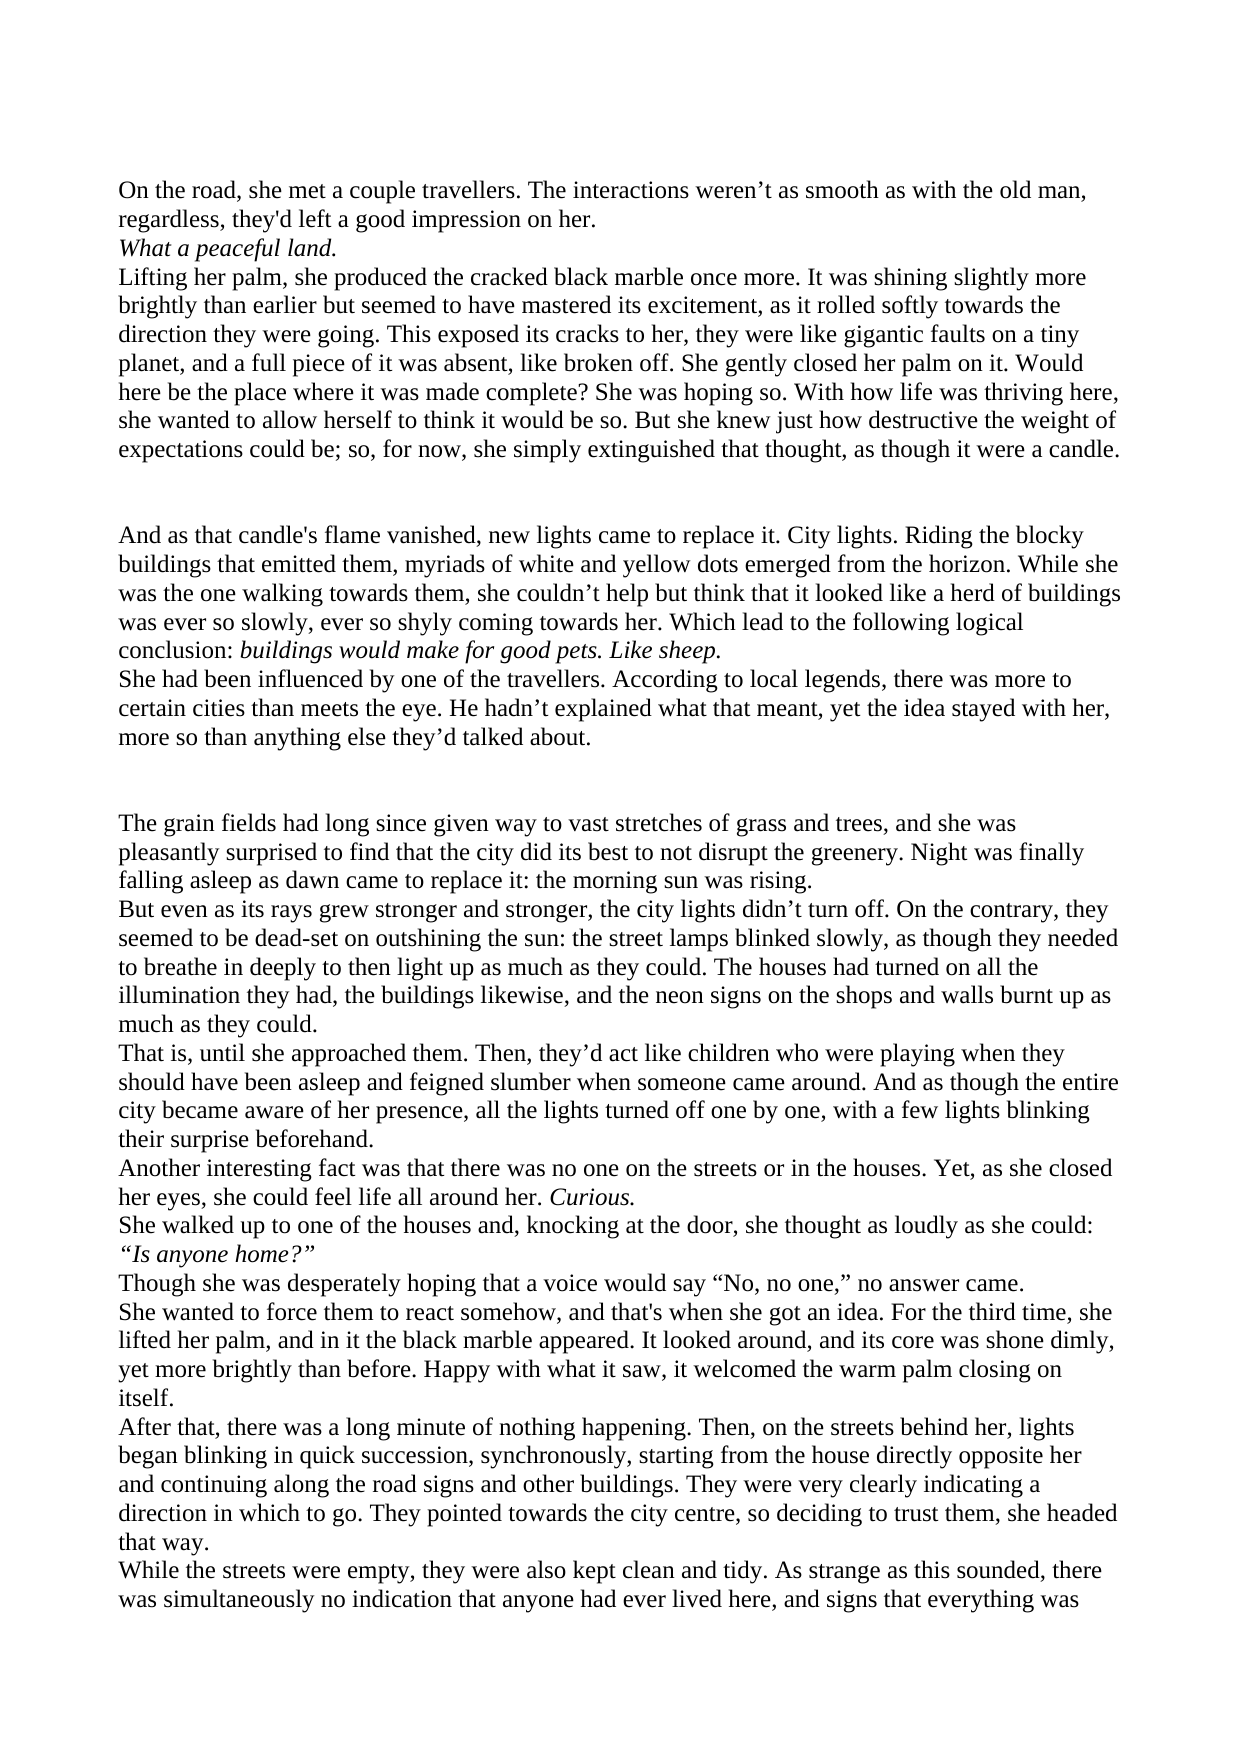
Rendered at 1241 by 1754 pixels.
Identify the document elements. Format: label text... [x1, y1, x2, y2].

text After that, there was a long minute of nothing happening. Then, on the streets behind her, lights began blinking in quick succession, synchronously, starting from the house directly opposite her and continuing along the road signs and other buildings. They were very clearly indicating a direction in which to go. They pointed towards the city centre, so deciding to trust them, she headed that way. [118, 1412, 1122, 1556]
text But even as its rays grew stronger and stronger, the city lights didn’t turn off. On the contrary, they seemed to be dead-set on outshining the sun: the street lamps blinked slowly, as though they needed to breathe in deeply to then light up as much as they could. The houses had turned on all the illumination they had, the buildings likewise, and the neon signs on the shops and walls burnt up as much as they could. [118, 894, 1122, 1038]
text Though she was desperately hoping that a voice would say “No, no one,” no answer came. [118, 1268, 1122, 1297]
text That is, until she approached them. Then, they’d act like children who were playing when they should have been asleep and feigned slumber when someone came around. And as though the entire city became aware of her presence, all the lights turned off one by one, with a few lights blinking their surprise beforehand. [118, 1038, 1122, 1153]
text And as that candle's flame vanished, new lights came to replace it. City lights. Riding the blocky buildings that emitted them, myriads of white and yellow dots emerged from the horizon. While she was the one walking towards them, she couldn’t help but think that it looked like a herd of buildings was ever so slowly, ever so shyly coming towards her. Which lead to the following logical conclusion: buildings would make for good pets. Like sheep. [118, 521, 1122, 664]
text On the road, she met a couple travellers. The interactions weren’t as smooth as with the old man, regardless, they'd left a good impression on her. [118, 176, 1122, 233]
text “Is anyone home?” [118, 1239, 1122, 1268]
text Another interesting fact was that there was no one on the streets or in the houses. Yet, as she closed her eyes, she could feel life all around her. Curious. [118, 1153, 1122, 1211]
text She walked up to one of the houses and, knocking at the door, she thought as loudly as she could: [118, 1211, 1122, 1239]
text The grain fields had long since given way to vast stretches of grass and trees, and she was pleasantly surprised to find that the city did its best to not disrupt the greenery. Night was finally falling asleep as dawn came to replace it: the morning sun was rising. [118, 808, 1122, 894]
text While the streets were empty, they were also kept clean and tidy. As strange as this sounded, there was simultaneously no indication that anyone had ever lived here, and signs that everything was [118, 1556, 1122, 1613]
text She had been influenced by one of the travellers. According to local legends, there was more to certain cities than meets the eye. He hadn’t explained what that meant, yet the idea stayed with her, more so than anything else they’d talked about. [118, 664, 1122, 751]
text Lifting her palm, she produced the cracked black marble once more. It was shining slightly more brightly than earlier but seemed to have mastered its excitement, as it rolled softly towards the direction they were going. This exposed its cracks to her, they were like gigantic faults on a tiny planet, and a full piece of it was absent, like broken off. She gently closed her palm on it. Would here be the place where it was made complete? She was hoping so. With how life was thriving here, she wanted to allow herself to think it would be so. But she knew just how destructive the weight of expectations could be; so, for now, she simply extinguished that thought, as though it were a candle. [118, 262, 1122, 463]
text She wanted to force them to react somehow, and that's when she got an idea. For the third time, she lifted her palm, and in it the black marble appeared. It looked around, and its core was shone dimly, yet more brightly than before. Happy with what it saw, it welcomed the warm palm closing on itself. [118, 1297, 1122, 1412]
text What a peaceful land. [118, 233, 1122, 262]
